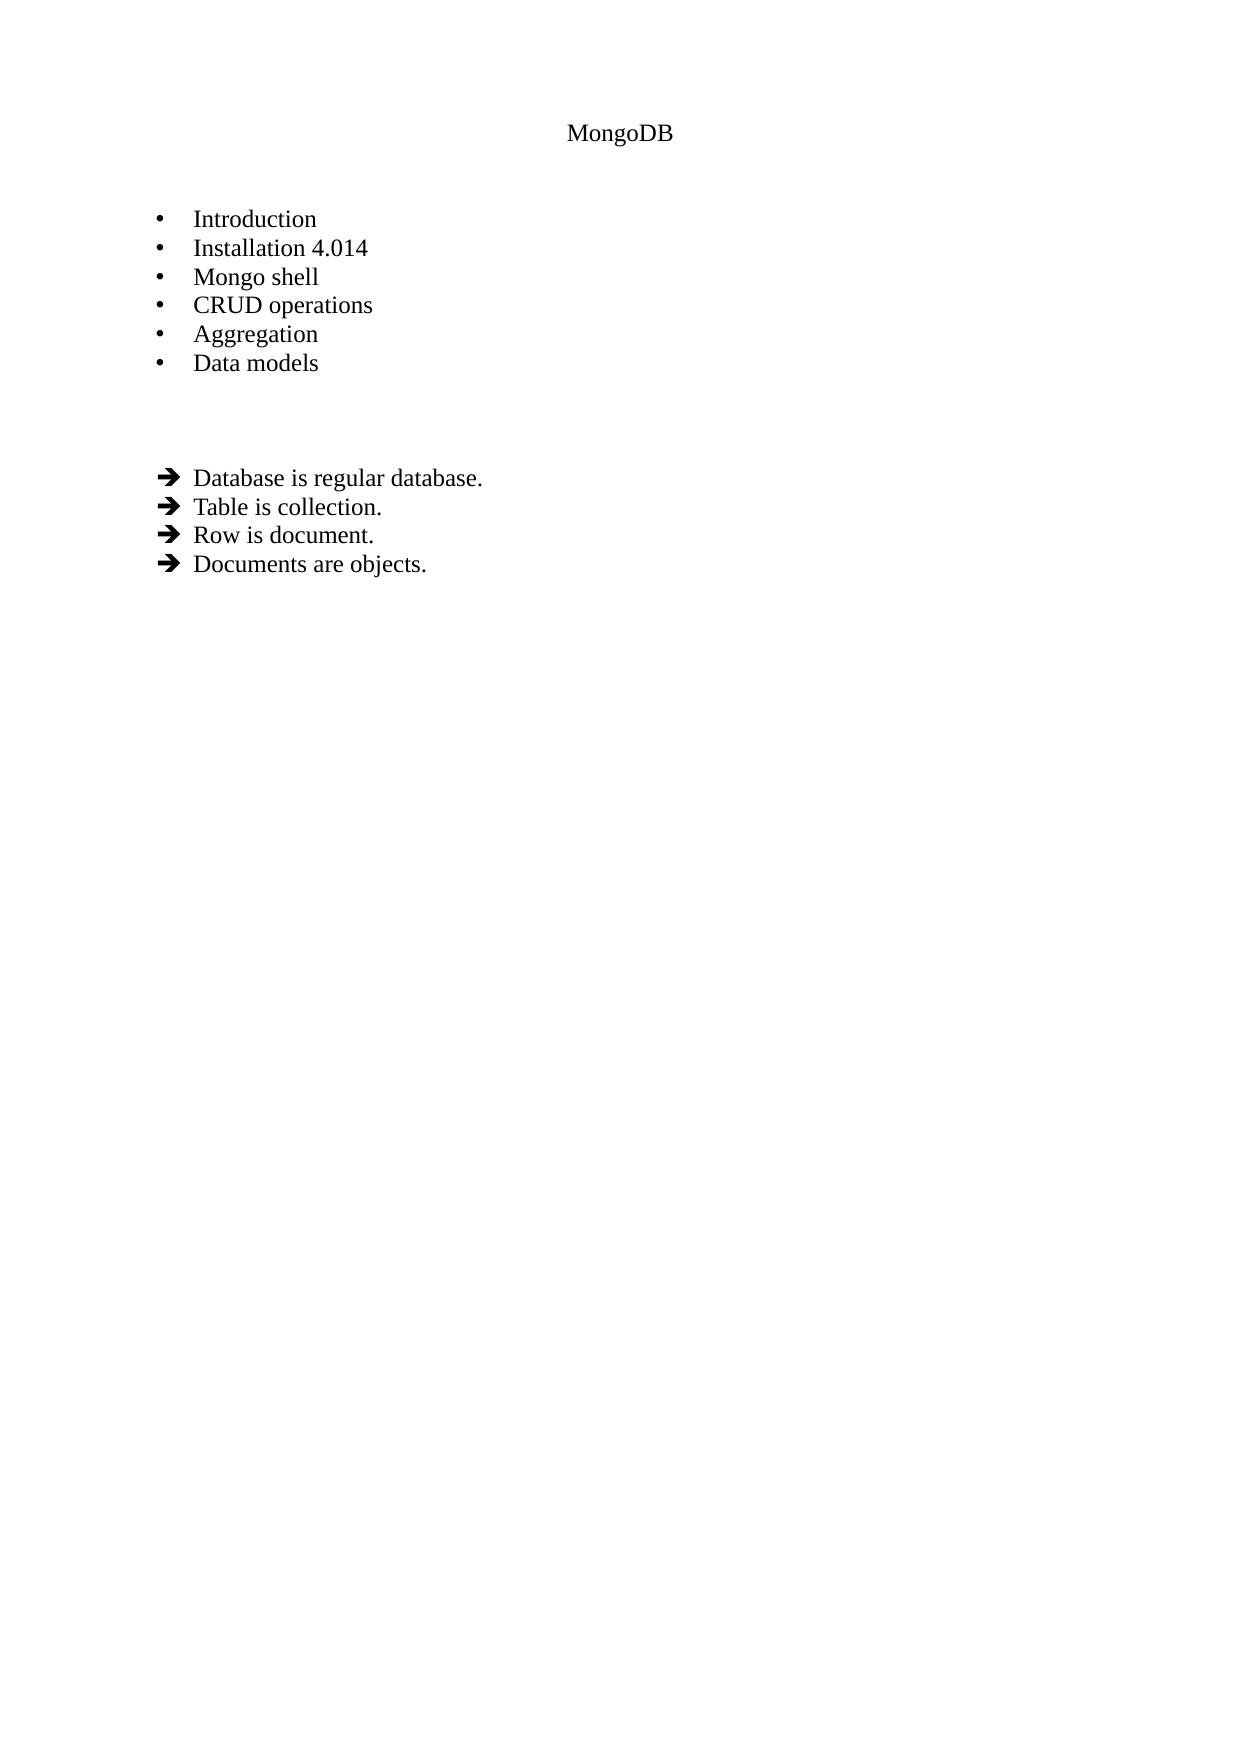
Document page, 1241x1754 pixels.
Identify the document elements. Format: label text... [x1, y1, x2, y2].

list Installation 4.014 [156, 233, 1122, 262]
list Table is collection. [156, 492, 1122, 521]
list Aggregation [156, 319, 1122, 348]
list CRUD operations [156, 291, 1122, 319]
text MongoDB [118, 118, 1122, 147]
list Row is document. [156, 521, 1122, 549]
list Documents are objects. [156, 549, 1122, 578]
list Data models [156, 348, 1122, 377]
list Mongo shell [156, 262, 1122, 291]
list Database is regular database. [156, 463, 1122, 492]
list Introduction [156, 204, 1122, 233]
